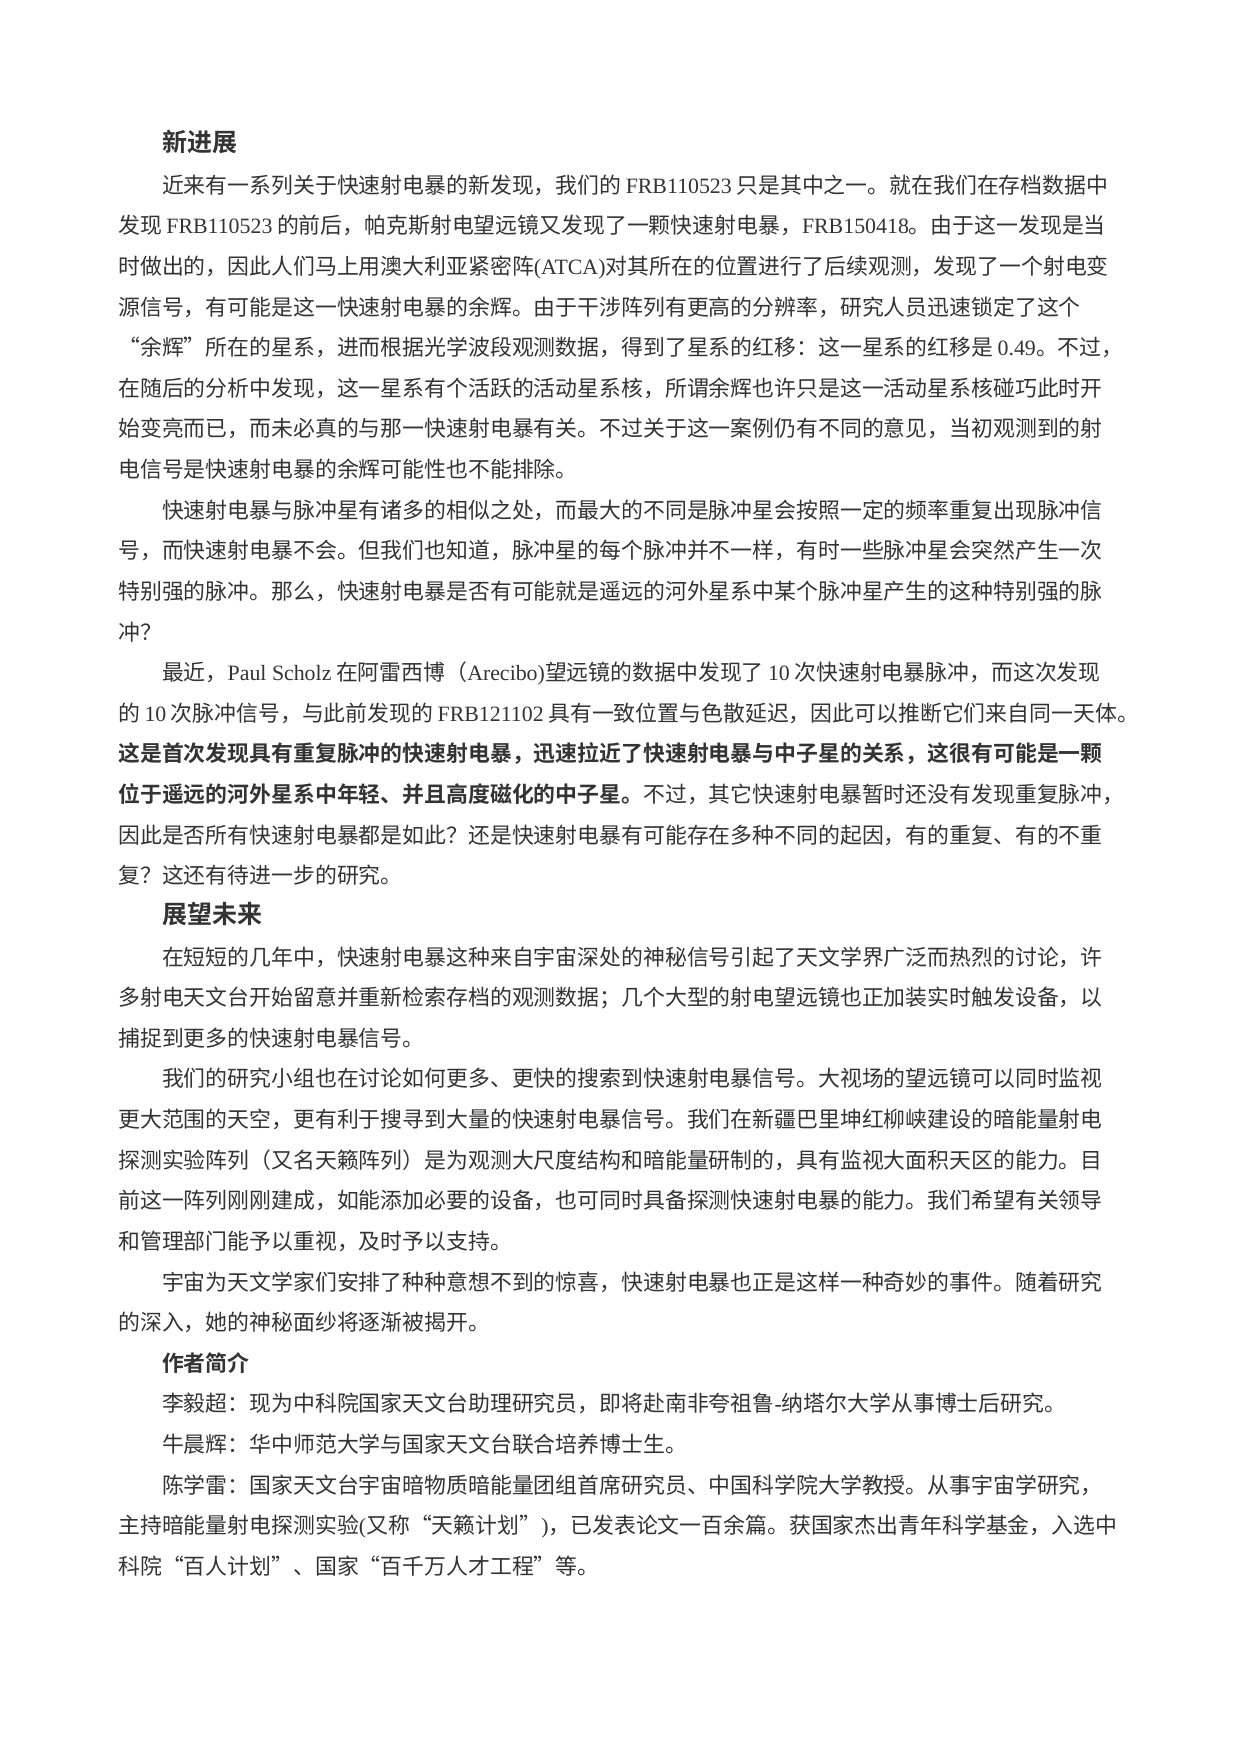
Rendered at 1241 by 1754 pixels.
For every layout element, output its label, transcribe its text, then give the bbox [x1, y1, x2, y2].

text 李毅超：现为中科院国家天文台助理研究员，即将赴南非夸祖鲁-纳塔尔大学从事博士后研究。 [118, 1377, 1122, 1418]
text 最近，Paul Scholz在阿雷西博（Arecibo)望远镜的数据中发现了10次快速射电暴脉冲，而这次发现的10次脉冲信号，与此前发现的FRB121102具有一致位置与色散延迟，因此可以推断它们来自同一天体。这是首次发现具有重复脉冲的快速射电暴，迅速拉近了快速射电暴与中子星的关系，这很有可能是一颗位于遥远的河外星系中年轻、并且高度磁化的中子星。不过，其它快速射电暴暂时还没有发现重复脉冲，因此是否所有快速射电暴都是如此？还是快速射电暴有可能存在多种不同的起因，有的重复、有的不重复？这还有待进一步的研究。 [118, 646, 1122, 890]
text 快速射电暴与脉冲星有诸多的相似之处，而最大的不同是脉冲星会按照一定的频率重复出现脉冲信号，而快速射电暴不会。但我们也知道，脉冲星的每个脉冲并不一样，有时一些脉冲星会突然产生一次特别强的脉冲。那么，快速射电暴是否有可能就是遥远的河外星系中某个脉冲星产生的这种特别强的脉冲？ [118, 484, 1122, 646]
text 在短短的几年中，快速射电暴这种来自宇宙深处的神秘信号引起了天文学界广泛而热烈的讨论，许多射电天文台开始留意并重新检索存档的观测数据；几个大型的射电望远镜也正加装实时触发设备，以捕捉到更多的快速射电暴信号。 [118, 931, 1122, 1052]
text 陈学雷：国家天文台宇宙暗物质暗能量团组首席研究员、中国科学院大学教授。从事宇宙学研究，主持暗能量射电探测实验(又称“天籁计划”)，已发表论文一百余篇。获国家杰出青年科学基金，入选中科院“百人计划”、国家“百千万人才工程”等。 [118, 1459, 1122, 1581]
text 我们的研究小组也在讨论如何更多、更快的搜索到快速射电暴信号。大视场的望远镜可以同时监视更大范围的天空，更有利于搜寻到大量的快速射电暴信号。我们在新疆巴里坤红柳峡建设的暗能量射电探测实验阵列（又名天籁阵列）是为观测大尺度结构和暗能量研制的，具有监视大面积天区的能力。目前这一阵列刚刚建成，如能添加必要的设备，也可同时具备探测快速射电暴的能力。我们希望有关领导和管理部门能予以重视，及时予以支持。 [118, 1052, 1122, 1256]
text 展望未来 [118, 890, 1122, 931]
text 新进展 [118, 118, 1122, 159]
text 作者简介 [118, 1337, 1122, 1377]
text 牛晨辉：华中师范大学与国家天文台联合培养博士生。 [118, 1418, 1122, 1459]
text 近来有一系列关于快速射电暴的新发现，我们的FRB110523只是其中之一。就在我们在存档数据中发现FRB110523的前后，帕克斯射电望远镜又发现了一颗快速射电暴，FRB150418。由于这一发现是当时做出的，因此人们马上用澳大利亚紧密阵(ATCA)对其所在的位置进行了后续观测，发现了一个射电变源信号，有可能是这一快速射电暴的余辉。由于干涉阵列有更高的分辨率，研究人员迅速锁定了这个“余辉”所在的星系，进而根据光学波段观测数据，得到了星系的红移：这一星系的红移是0.49。不过，在随后的分析中发现，这一星系有个活跃的活动星系核，所谓余辉也许只是这一活动星系核碰巧此时开始变亮而已，而未必真的与那一快速射电暴有关。不过关于这一案例仍有不同的意见，当初观测到的射电信号是快速射电暴的余辉可能性也不能排除。 [118, 159, 1122, 484]
text 宇宙为天文学家们安排了种种意想不到的惊喜，快速射电暴也正是这样一种奇妙的事件。随着研究的深入，她的神秘面纱将逐渐被揭开。 [118, 1256, 1122, 1337]
